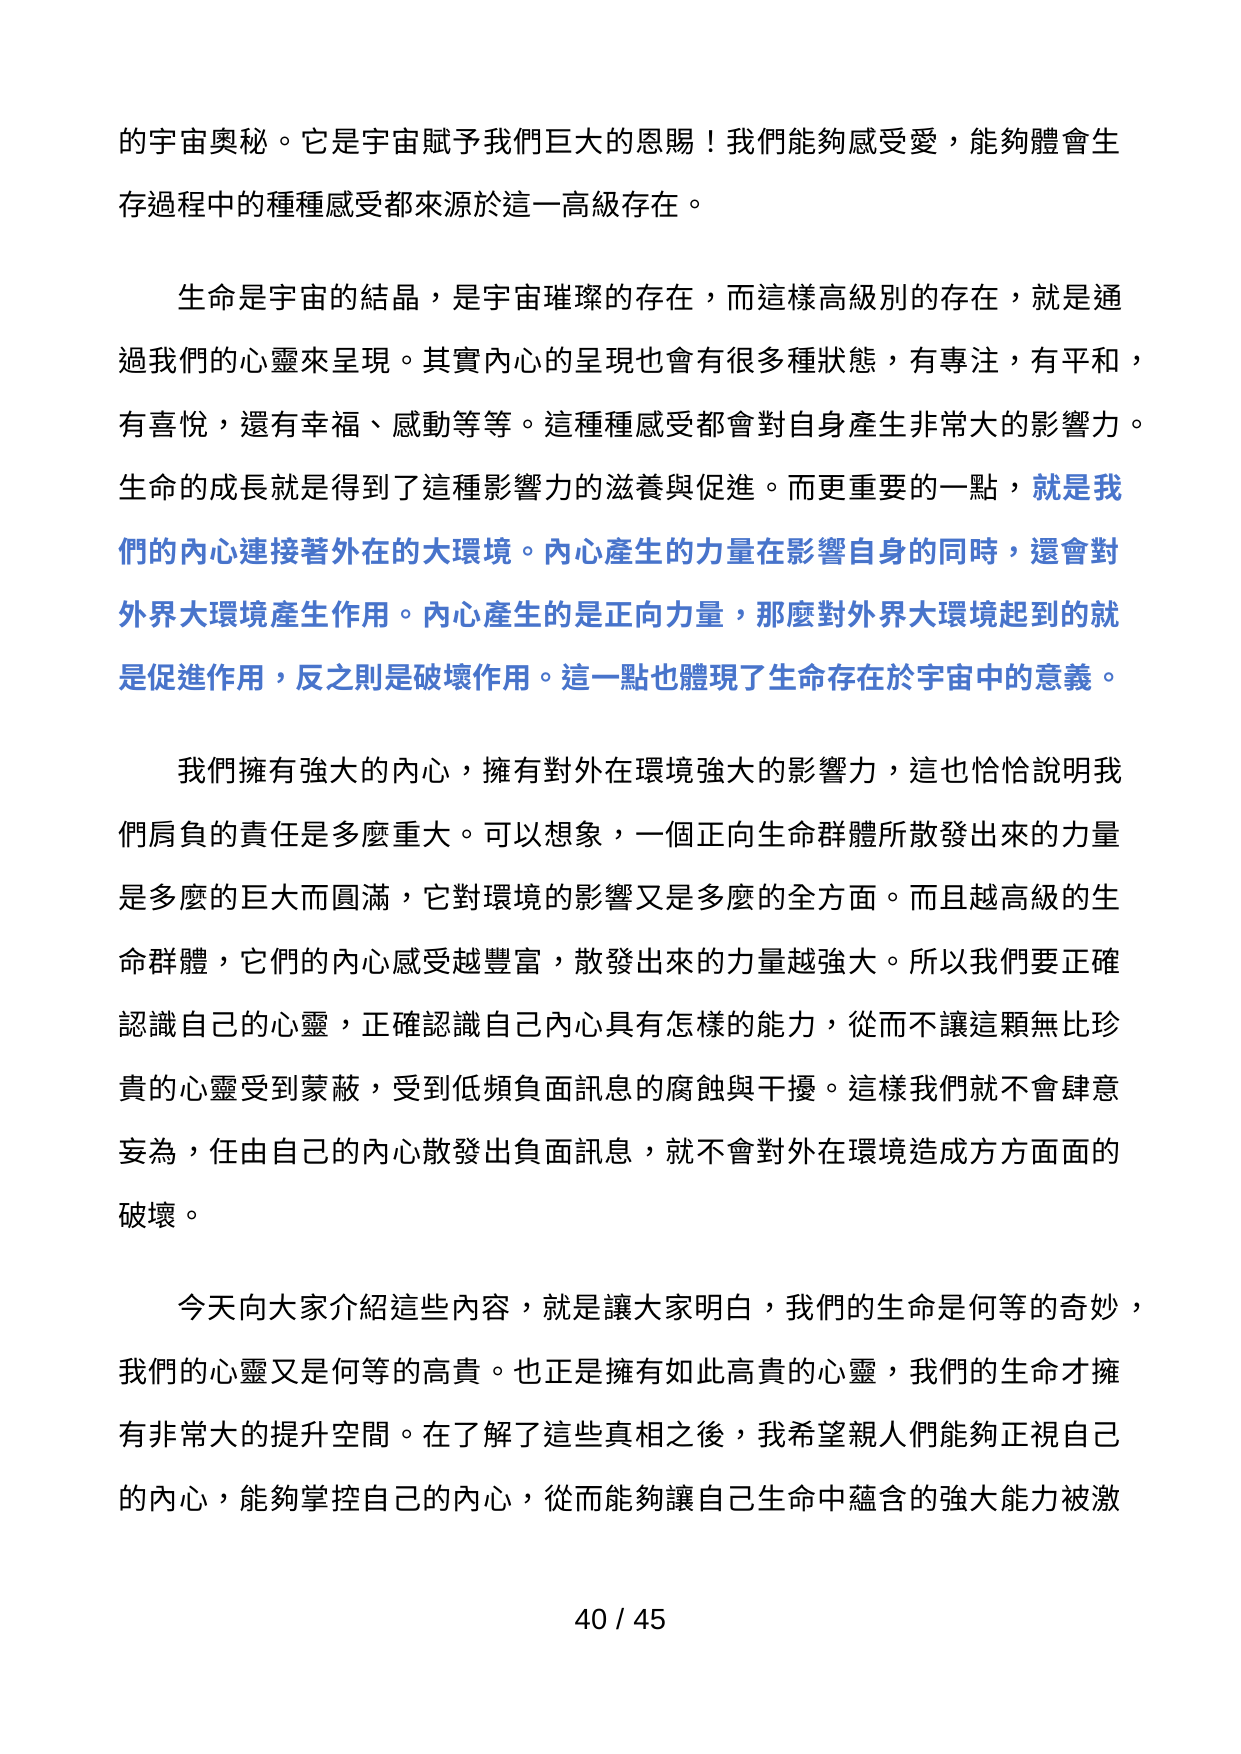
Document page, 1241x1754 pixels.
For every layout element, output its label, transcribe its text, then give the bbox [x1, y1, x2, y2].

text 的宇宙奧秘。它是宇宙賦予我們巨大的恩賜！我們能夠感受愛，能夠體會生存過程中的種種感受都來源於這一高級存在。 [118, 118, 1122, 224]
text 生命是宇宙的結晶，是宇宙璀璨的存在，而這樣高級別的存在，就是通過我們的心靈來呈現。其實內心的呈現也會有很多種狀態，有專注，有平和，有喜悅，還有幸福、感動等等。這種種感受都會對自身產生非常大的影響力。生命的成長就是得到了這種影響力的滋養與促進。而更重要的一點，就是我們的內心連接著外在的大環境。內心產生的力量在影響自身的同時，還會對外界大環境產生作用。內心產生的是正向力量，那麼對外界大環境起到的就是促進作用，反之則是破壞作用。這一點也體現了生命存在於宇宙中的意義。 [118, 274, 1122, 697]
text 我們擁有強大的內心，擁有對外在環境強大的影響力，這也恰恰說明我們肩負的責任是多麼重大。可以想象，一個正向生命群體所散發出來的力量是多麼的巨大而圓滿，它對環境的影響又是多麼的全方面。而且越高級的生命群體，它們的內心感受越豐富，散發出來的力量越強大。所以我們要正確認識自己的心靈，正確認識自己內心具有怎樣的能力，從而不讓這顆無比珍貴的心靈受到蒙蔽，受到低頻負面訊息的腐蝕與干擾。這樣我們就不會肆意妄為，任由自己的內心散發出負面訊息，就不會對外在環境造成方方面面的破壞。 [118, 748, 1122, 1234]
text 今天向大家介紹這些內容，就是讓大家明白，我們的生命是何等的奇妙，我們的心靈又是何等的高貴。也正是擁有如此高貴的心靈，我們的生命才擁有非常大的提升空間。在了解了這些真相之後，我希望親人們能夠正視自己的內心，能夠掌控自己的內心，從而能夠讓自己生命中蘊含的強大能力被激活。其實讓自己的生命不斷向正向方向提升，讓自己的心靈不斷去照亮外在的環境，就是我們畢生的追求。 [118, 1285, 1122, 1518]
